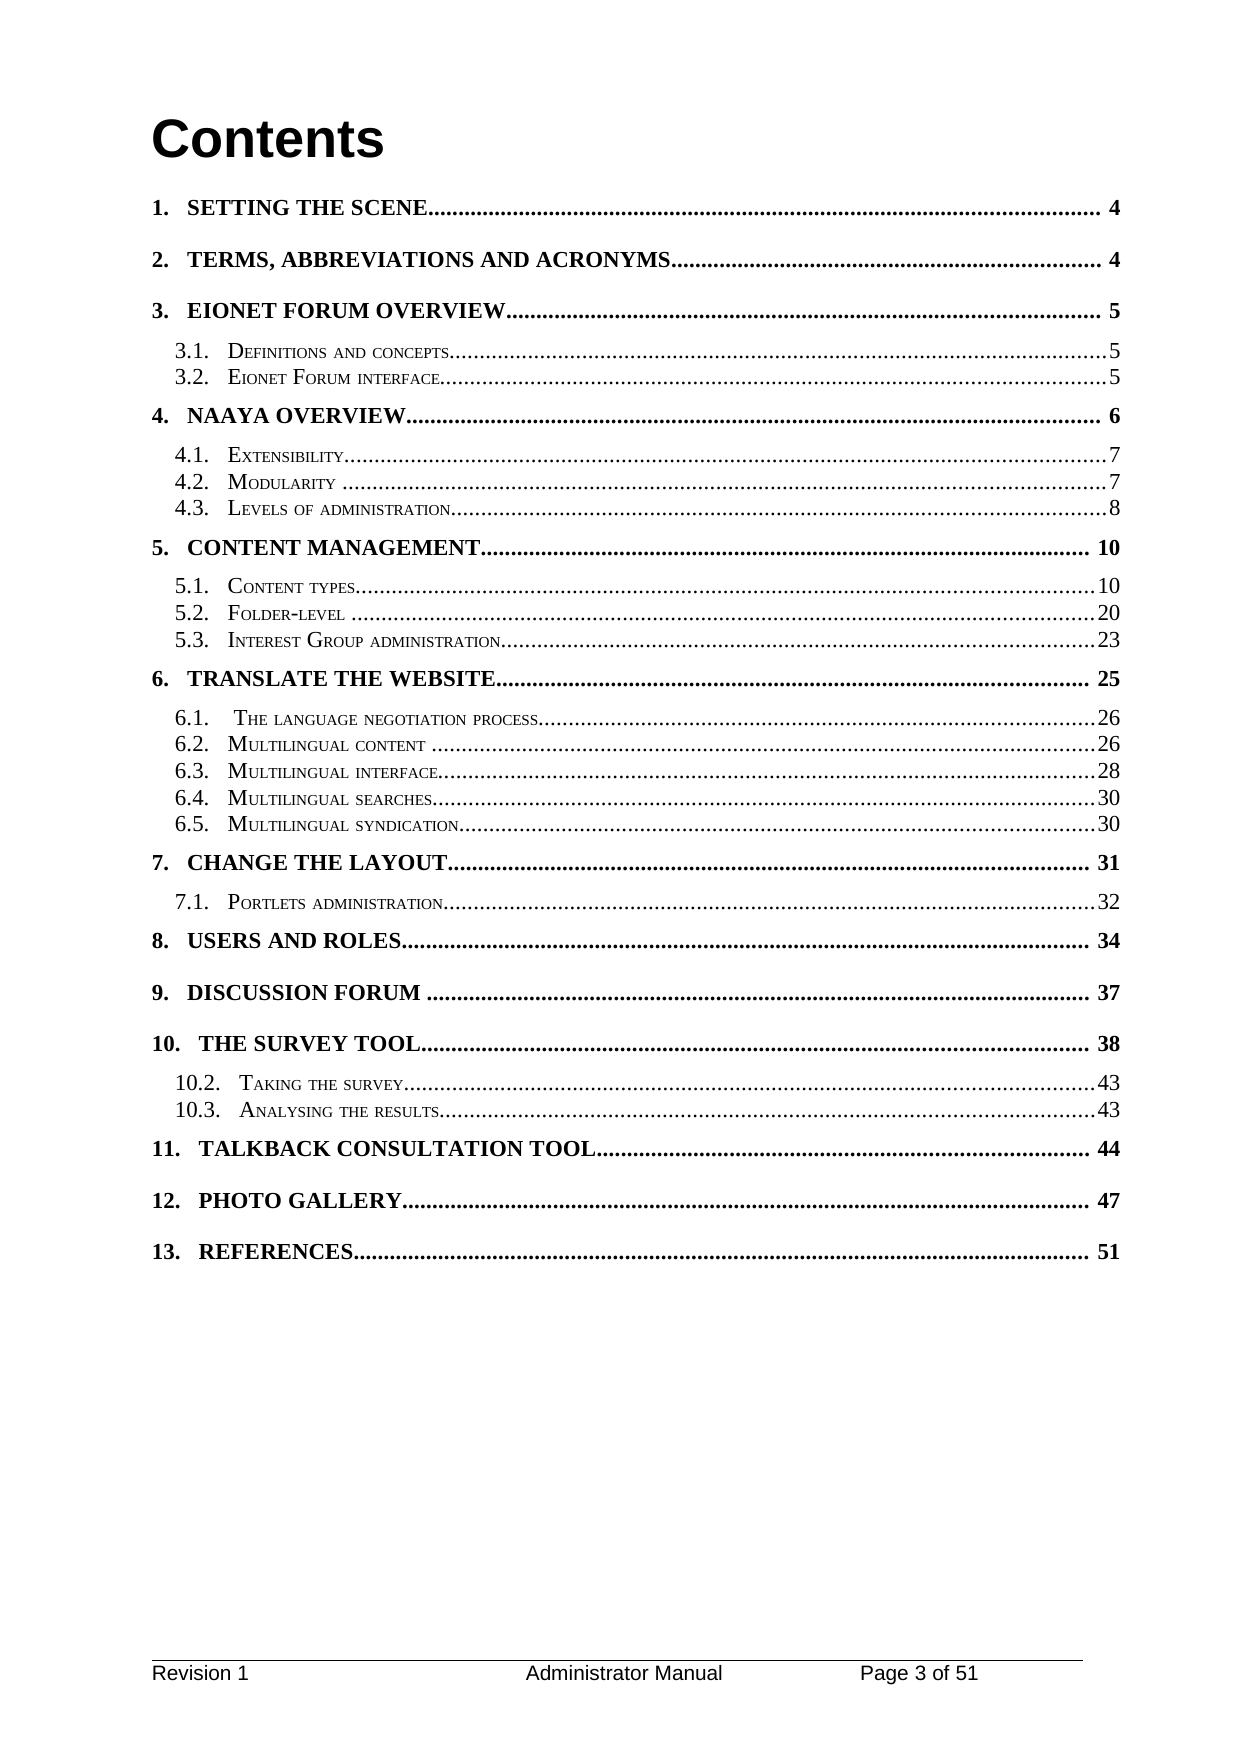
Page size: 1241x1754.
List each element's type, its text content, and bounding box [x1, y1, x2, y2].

text 6.2. Multilingual content 26 [174, 730, 1120, 757]
text 6. Translate the website 25 [152, 664, 1120, 691]
subtitle Contents [152, 107, 1120, 169]
text 6.1. The language negotiation process 26 [174, 704, 1120, 730]
text 6.4. Multilingual searches 30 [174, 783, 1120, 810]
text 3. Eionet Forum overview 5 [152, 297, 1120, 324]
text 10.3. Analysing the results 43 [174, 1096, 1120, 1122]
text 6.3. Multilingual interface 28 [174, 757, 1120, 783]
text 7.1. Portlets administration 32 [174, 888, 1120, 914]
text 4.2. Modularity 7 [174, 468, 1120, 494]
text 10.2. Taking the survey 43 [174, 1069, 1120, 1096]
text 8. Users and roles 34 [152, 927, 1120, 954]
text 4.3. Levels of administration 8 [174, 494, 1120, 521]
text 7. Change the layout 31 [152, 849, 1120, 876]
text 5. Content management 10 [152, 533, 1120, 560]
text 13. References 51 [152, 1238, 1120, 1264]
text 6.5. Multilingual syndication 30 [174, 810, 1120, 836]
text 3.1. Definitions and concepts 5 [174, 336, 1120, 363]
text 1. Setting the scene 4 [152, 194, 1120, 221]
text 11. TalkBack consultation tool 44 [152, 1135, 1120, 1161]
text 5.3. Interest Group administration 23 [174, 626, 1120, 652]
text 9. Discussion forum 37 [152, 979, 1120, 1005]
text 4. Naaya overview 6 [152, 402, 1120, 429]
text 3.2. Eionet Forum interface 5 [174, 363, 1120, 389]
text 12. Photo gallery 47 [152, 1186, 1120, 1213]
text 4.1. Extensibility 7 [174, 441, 1120, 468]
text 5.2. Folder-level 20 [174, 599, 1120, 626]
text 2. Terms, abbreviations and acronyms 4 [152, 246, 1120, 272]
text 5.1. Content types 10 [174, 572, 1120, 599]
text 10. The survey tool 38 [152, 1030, 1120, 1057]
